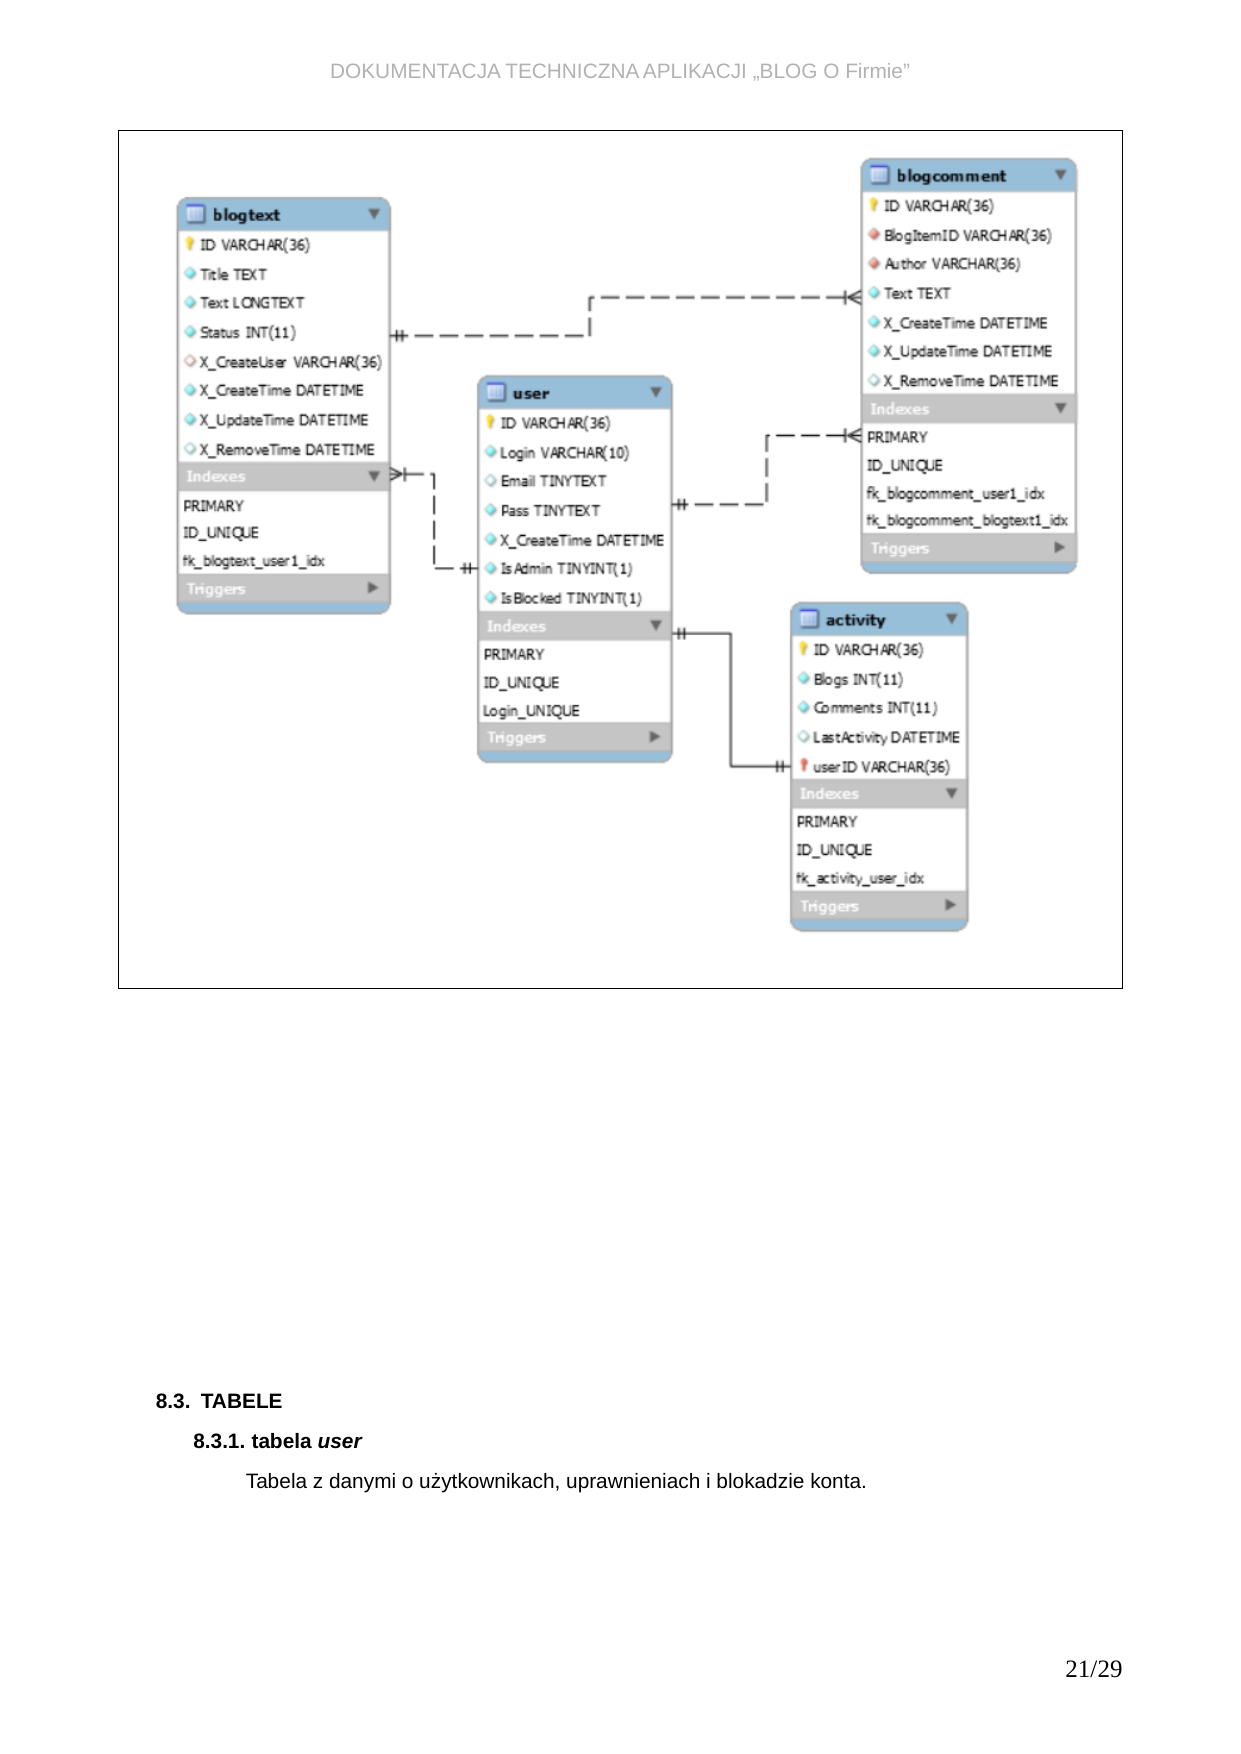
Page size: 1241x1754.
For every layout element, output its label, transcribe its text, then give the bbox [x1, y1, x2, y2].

list Tabela z danymi o użytkownikach, uprawnieniach i blokadzie konta. [193, 1468, 1122, 1492]
picture [143, 136, 1097, 959]
table_header [119, 131, 1122, 988]
list Tabela User [193, 1428, 1122, 1452]
list Tabele [156, 1388, 1122, 1412]
